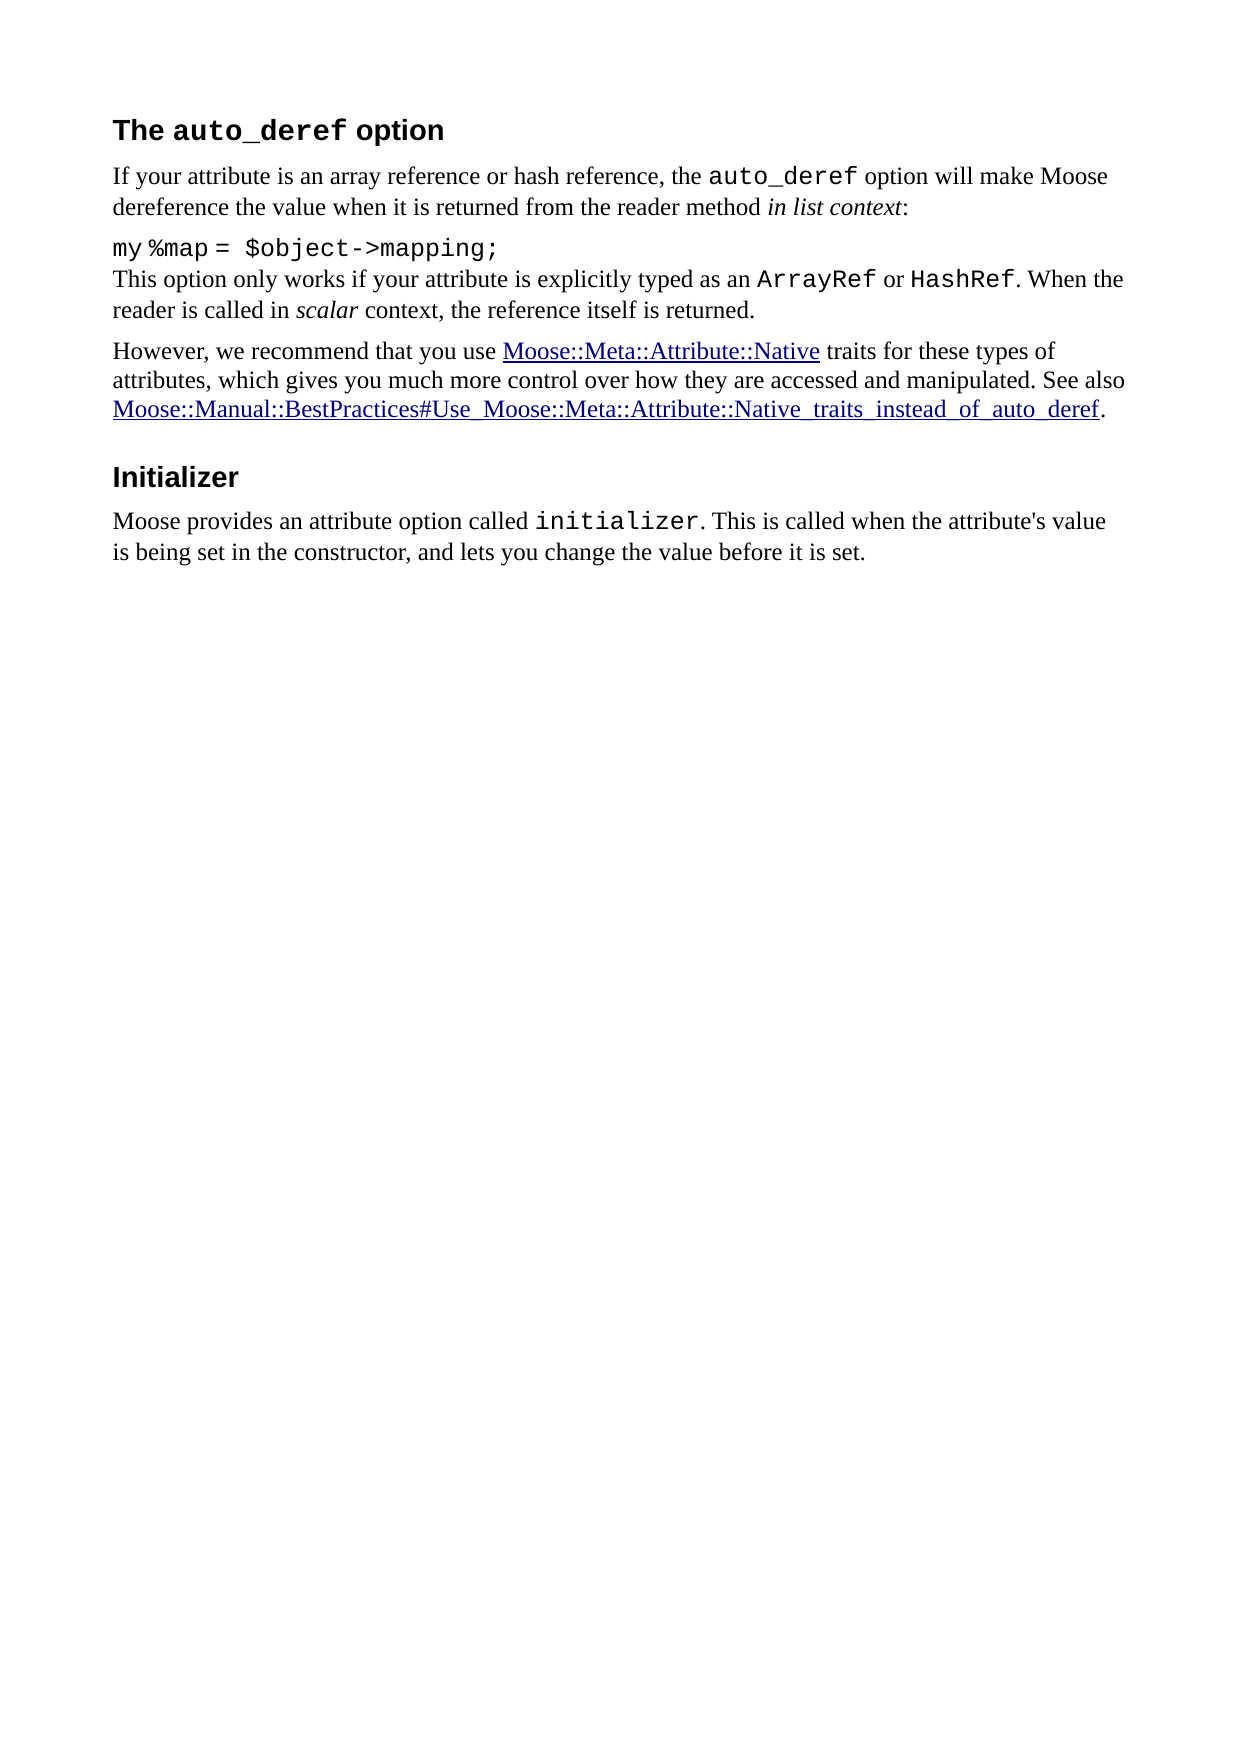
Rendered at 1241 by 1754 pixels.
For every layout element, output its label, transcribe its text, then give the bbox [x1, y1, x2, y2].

table_header my %map = $object->mapping; [113, 233, 506, 264]
subtitle Initializer [112, 460, 1128, 493]
text This option only works if your attribute is explicitly typed as an ArrayRef or HashRef. When the reader is called in scalar context, the reference itself is returned. [112, 264, 1128, 324]
text Moose provides an attribute option called initializer. This is called when the attribute's value is being set in the constructor, and lets you change the value before it is set. [112, 506, 1128, 566]
text If your attribute is an array reference or hash reference, the auto_deref option will make Moose dereference the value when it is returned from the reader method in list context: [112, 161, 1128, 221]
text However, we recommend that you use Moose::Meta::Attribute::Native traits for these types of attributes, which gives you much more control over how they are accessed and manipulated. See also Moose::Manual::BestPractices#Use_Moose::Meta::Attribute::Native_traits_instead_of_auto_deref. [112, 336, 1128, 422]
subtitle The auto_deref option [112, 112, 1128, 149]
